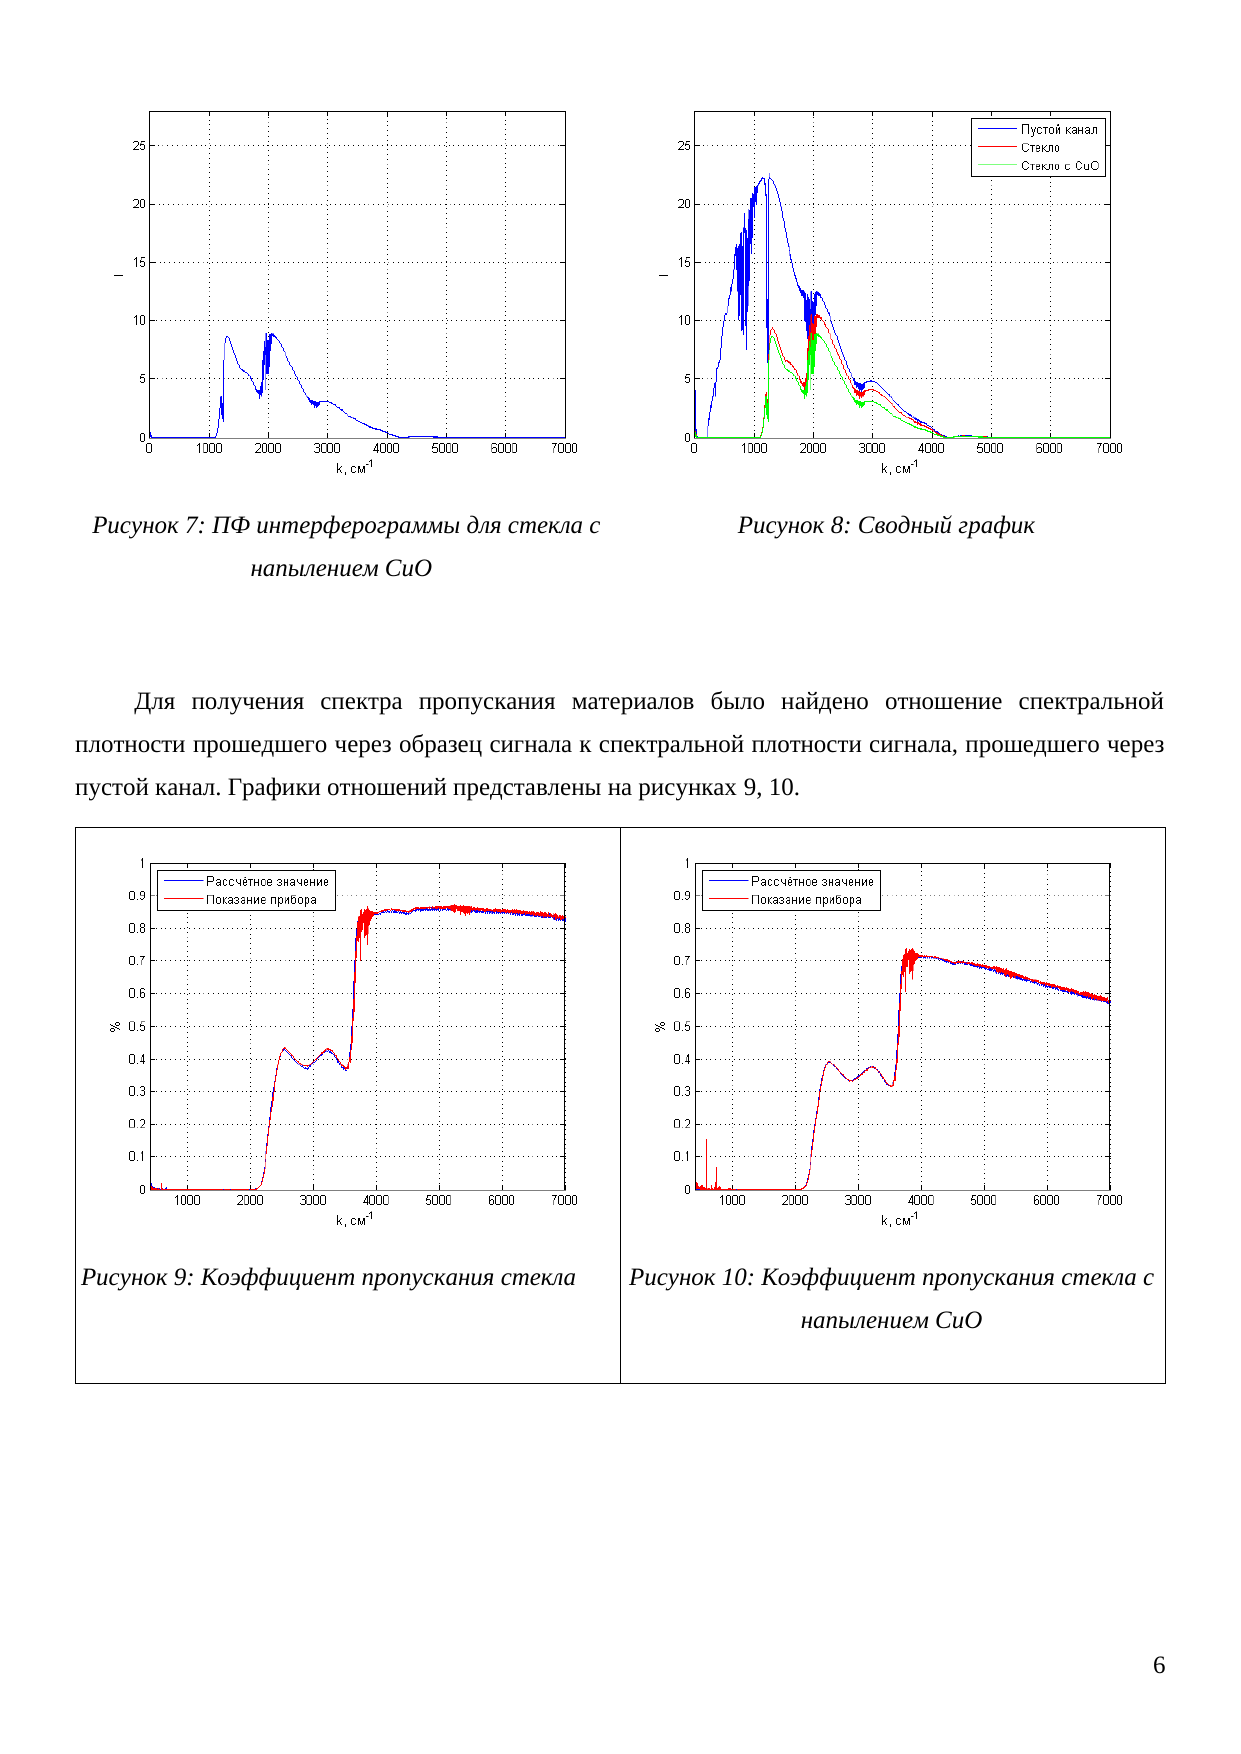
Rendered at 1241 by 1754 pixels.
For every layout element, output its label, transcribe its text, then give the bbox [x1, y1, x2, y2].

table_cell Рисунок 8: Сводный график [620, 75, 1165, 631]
picture [625, 80, 1160, 481]
table_cell Рисунок 7: ПФ интерферограммы для стекла с напылением CuO [75, 75, 620, 631]
table_header Рисунок 10: Коэффициент пропускания стекла с напылением CuO [621, 828, 1165, 1383]
picture [625, 832, 1160, 1233]
picture [80, 832, 615, 1233]
text Для получения спектра пропускания материалов было найдено отношение спектральной плотности прошедшего через образец сигнала к спектральной плотности сигнала, прошедшего через пустой канал. Графики отношений представлены на рисунках 9, 10. [75, 686, 1165, 801]
picture [80, 80, 615, 481]
table_header Рисунок 9: Коэффициент пропускания стекла [76, 828, 620, 1383]
